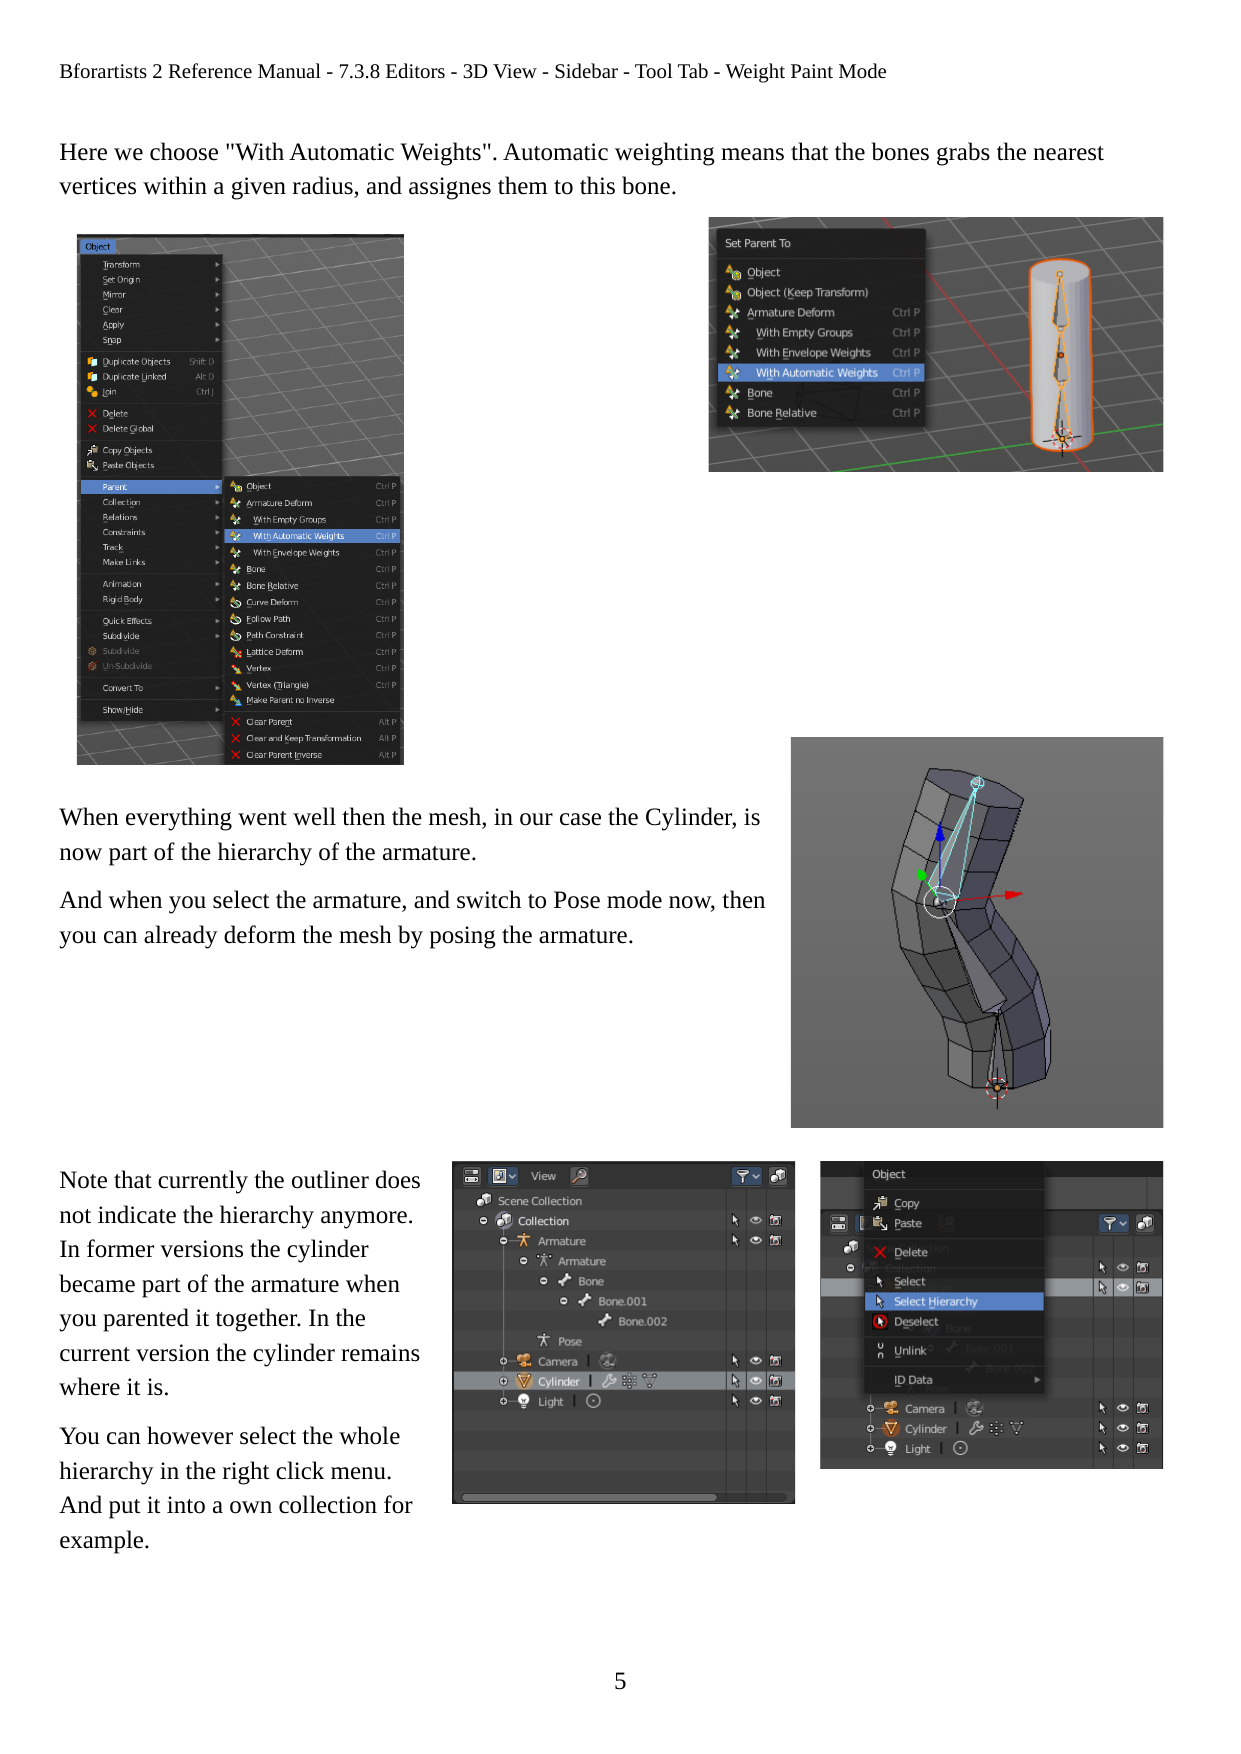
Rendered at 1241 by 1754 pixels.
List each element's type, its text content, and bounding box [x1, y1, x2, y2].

picture [76, 234, 404, 765]
picture [452, 1161, 796, 1504]
text And when you select the armature, and switch to Pose mode now, then you can already deform the mesh by posing the armature. [59, 886, 790, 949]
picture [708, 217, 1164, 472]
picture [820, 1161, 1164, 1469]
picture [790, 737, 1164, 1128]
text You can however select the whole hierarchy in the right click menu. And put it into a own collection for example. [59, 1421, 1181, 1553]
text Note that currently the outliner does not indicate the hierarchy anymore. In former versions the cylinder became part of the armature when you parented it together. In the current version the cylinder remains where it is. [59, 1165, 452, 1401]
text When everything went well then the mesh, in our case the Cylinder, is now part of the hierarchy of the armature. [59, 802, 790, 865]
text [796, 1165, 820, 1401]
text Here we choose "With Automatic Weights". Automatic weighting means that the bones grabs the nearest vertices within a given radius, and assignes them to this bone. [59, 137, 1181, 200]
